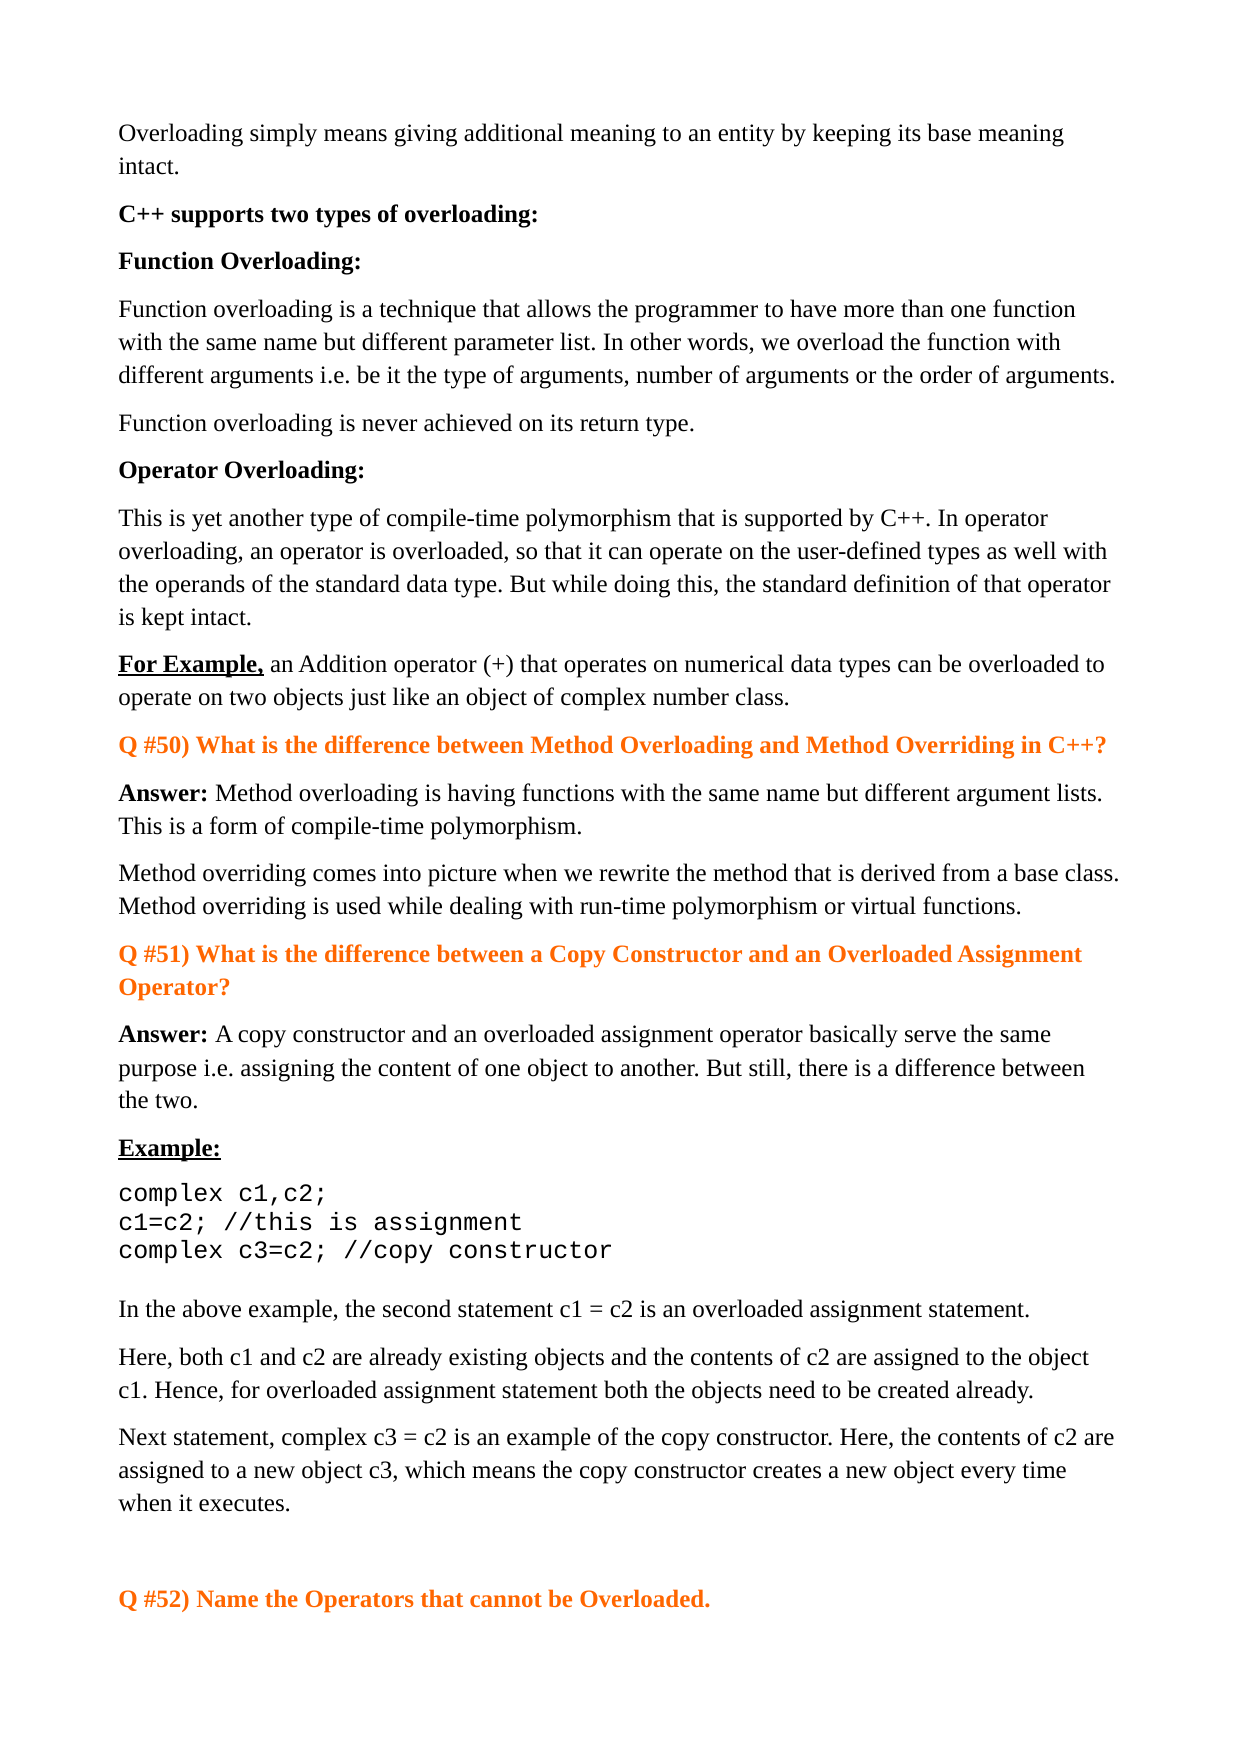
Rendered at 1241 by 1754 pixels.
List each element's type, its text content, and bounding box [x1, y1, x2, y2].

text complex c1,c2; [118, 1181, 1122, 1209]
text Overloading simply means giving additional meaning to an entity by keeping its base meaning intact. [118, 118, 1122, 180]
text Here, both c1 and c2 are already existing objects and the contents of c2 are assigned to the object c1. Hence, for overloaded assignment statement both the objects need to be created already. [118, 1342, 1122, 1403]
text Answer: A copy constructor and an overloaded assignment operator basically serve the same purpose i.e. assigning the content of one object to another. But still, there is a difference between the two. [118, 1019, 1122, 1114]
text In the above example, the second statement c1 = c2 is an overloaded assignment statement. [118, 1294, 1122, 1323]
text c1=c2; //this is assignment [118, 1209, 1122, 1237]
text Operator Overloading: [118, 455, 1122, 484]
text Function overloading is a technique that allows the programmer to have more than one function with the same name but different parameter list. In other words, we overload the function with different arguments i.e. be it the type of arguments, number of arguments or the order of arguments. [118, 294, 1122, 389]
text Function Overloading: [118, 246, 1122, 275]
text Next statement, complex c3 = c2 is an example of the copy constructor. Here, the contents of c2 are assigned to a new object c3, which means the copy constructor creates a new object every time when it executes. [118, 1422, 1122, 1517]
text This is yet another type of compile-time polymorphism that is supported by C++. In operator overloading, an operator is overloaded, so that it can operate on the user-defined types as well with the operands of the standard data type. But while doing this, the standard definition of that operator is kept intact. [118, 503, 1122, 631]
text Answer: Method overloading is having functions with the same name but different argument lists. This is a form of compile-time polymorphism. [118, 778, 1122, 839]
text Q #50) What is the difference between Method Overloading and Method Overriding in C++? [118, 730, 1122, 759]
text Method overriding comes into picture when we rewrite the method that is derived from a base class. Method overriding is used while dealing with run-time polymorphism or virtual functions. [118, 858, 1122, 920]
text Example: [118, 1133, 1122, 1162]
text complex c3=c2; //copy constructor [118, 1237, 1122, 1266]
text Q #52) Name the Operators that cannot be Overloaded. [118, 1584, 1122, 1612]
text For Example, an Addition operator (+) that operates on numerical data types can be overloaded to operate on two objects just like an object of complex number class. [118, 649, 1122, 711]
text Q #51) What is the difference between a Copy Constructor and an Overloaded Assignment Operator? [118, 939, 1122, 1001]
text Function overloading is never achieved on its return type. [118, 408, 1122, 436]
text C++ supports two types of overloading: [118, 199, 1122, 227]
